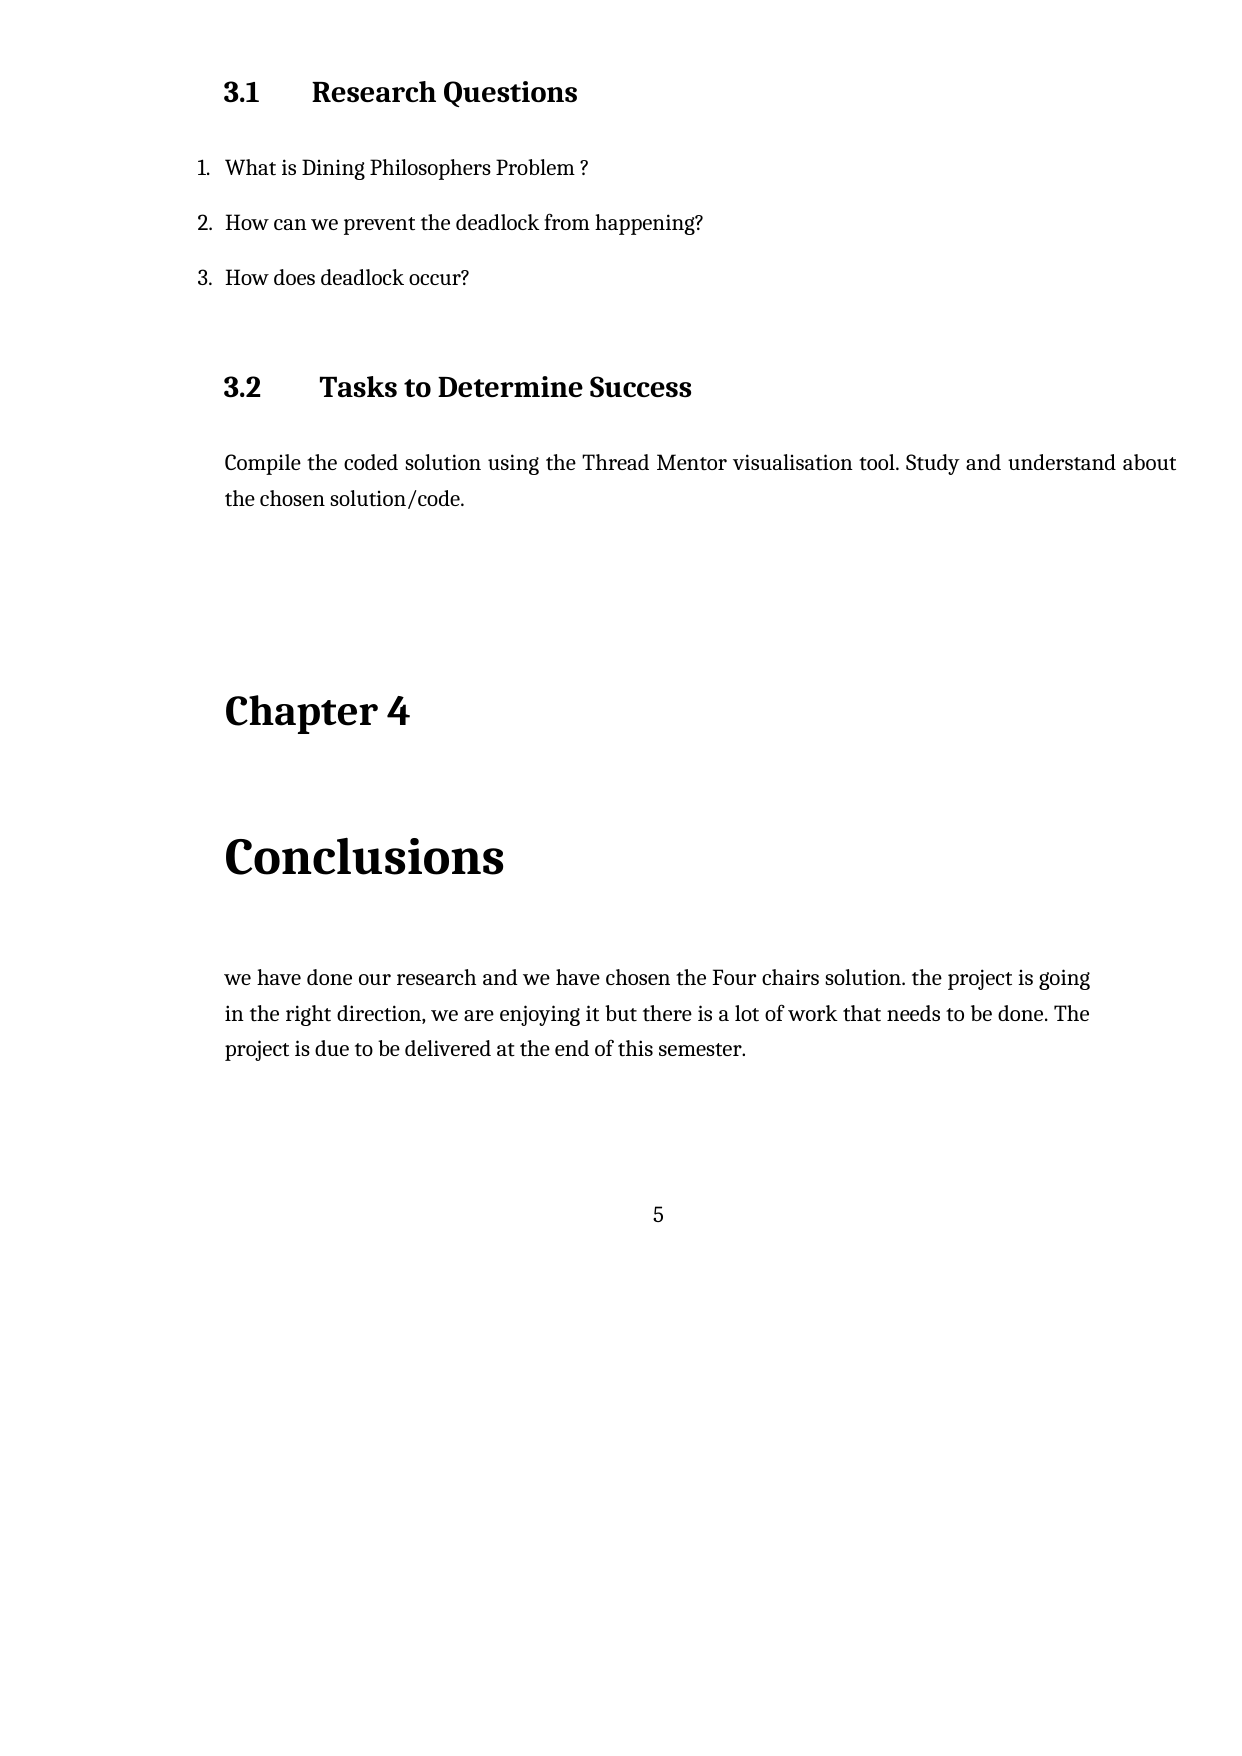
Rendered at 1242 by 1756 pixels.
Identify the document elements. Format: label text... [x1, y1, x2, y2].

text Chapter 4 [225, 687, 1204, 736]
list How does deadlock occur? [197, 265, 1204, 291]
subtitle 3.1 Research Questions [223, 75, 1204, 110]
text we have done our research and we have chosen the Four chairs solution. the project is going in the right direction, we are enjoying it but there is a lot of work that needs to be done. The project is due to be delivered at the end of this semester. [224, 965, 1091, 1063]
text Compile the coded solution using the Thread Mentor visualisation tool. Study and understand about the chosen solution/code. [224, 450, 1177, 512]
text Conclusions [224, 827, 1204, 887]
list What is Dining Philosophers Problem ? [197, 154, 1204, 181]
list How can we prevent the deadlock from happening? [197, 210, 1204, 236]
subtitle 3.2 Tasks to Determine Success [223, 370, 1204, 405]
